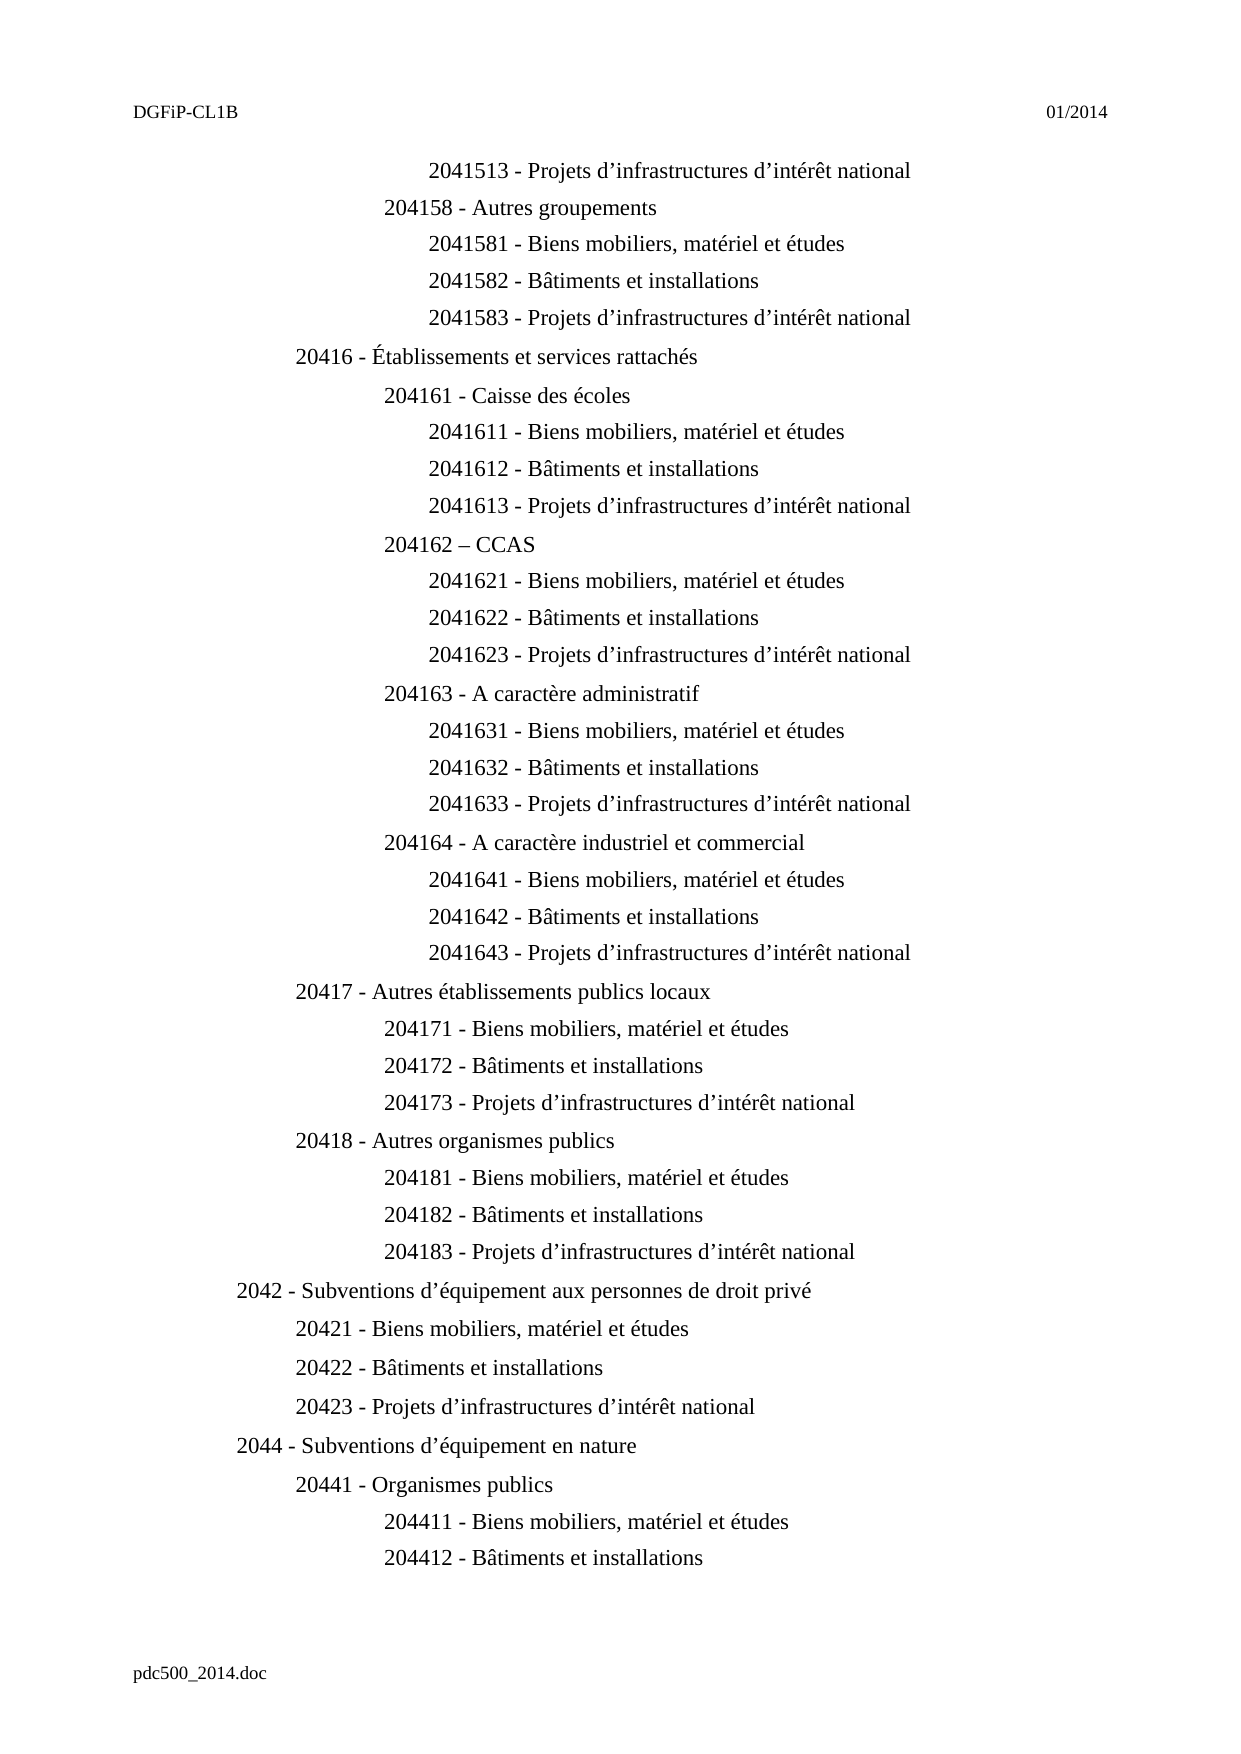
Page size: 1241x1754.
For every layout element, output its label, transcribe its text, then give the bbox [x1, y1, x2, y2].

text 204161 - Caisse des écoles [384, 382, 1107, 408]
text 204158 - Autres groupements [384, 194, 1107, 220]
text 2041632 - Bâtiments et installations [428, 753, 1107, 780]
text 2041611 - Biens mobiliers, matériel et études [428, 418, 1107, 445]
text 2041633 - Projets d’infrastructures d’intérêt national [428, 790, 1107, 817]
text 204172 - Bâtiments et installations [384, 1052, 1107, 1078]
text 204164 - A caractère industriel et commercial [384, 829, 1107, 856]
text 20418 - Autres organismes publics [295, 1127, 1107, 1154]
text 2041583 - Projets d’infrastructures d’intérêt national [428, 304, 1107, 330]
text 204162 – CCAS [384, 531, 1107, 557]
text 204171 - Biens mobiliers, matériel et études [384, 1015, 1107, 1041]
text 20422 - Bâtiments et installations [295, 1354, 1107, 1381]
text 2041622 - Bâtiments et installations [428, 604, 1107, 631]
text 20441 - Organismes publics [295, 1471, 1107, 1497]
text 2041582 - Bâtiments et installations [428, 267, 1107, 293]
text 2044 - Subventions d’équipement en nature [236, 1432, 1107, 1458]
text 2041581 - Biens mobiliers, matériel et études [428, 230, 1107, 257]
text 2041613 - Projets d’infrastructures d’intérêt national [428, 492, 1107, 518]
text 204182 - Bâtiments et installations [384, 1201, 1107, 1227]
text 20416 - Établissements et services rattachés [295, 343, 1107, 369]
text 2041642 - Bâtiments et installations [428, 903, 1107, 929]
text 2041643 - Projets d’infrastructures d’intérêt national [428, 939, 1107, 966]
text 2041612 - Bâtiments et installations [428, 455, 1107, 482]
text 2041631 - Biens mobiliers, matériel et études [428, 717, 1107, 743]
text 20421 - Biens mobiliers, matériel et études [295, 1316, 1107, 1342]
text 2041641 - Biens mobiliers, matériel et études [428, 866, 1107, 892]
text 20423 - Projets d’infrastructures d’intérêt national [295, 1393, 1107, 1419]
text 204411 - Biens mobiliers, matériel et études [384, 1508, 1107, 1534]
text 204183 - Projets d’infrastructures d’intérêt national [384, 1238, 1107, 1264]
text 2041513 - Projets d’infrastructures d’intérêt national [428, 157, 1107, 183]
text 2041621 - Biens mobiliers, matériel et études [428, 568, 1107, 594]
text 2042 - Subventions d’équipement aux personnes de droit privé [236, 1277, 1107, 1303]
text 204163 - A caractère administratif [384, 680, 1107, 706]
text 2041623 - Projets d’infrastructures d’intérêt national [428, 641, 1107, 667]
text 20417 - Autres établissements publics locaux [295, 978, 1107, 1005]
text 204181 - Biens mobiliers, matériel et études [384, 1164, 1107, 1191]
text 204173 - Projets d’infrastructures d’intérêt national [384, 1089, 1107, 1115]
text 204412 - Bâtiments et installations [384, 1544, 1107, 1571]
